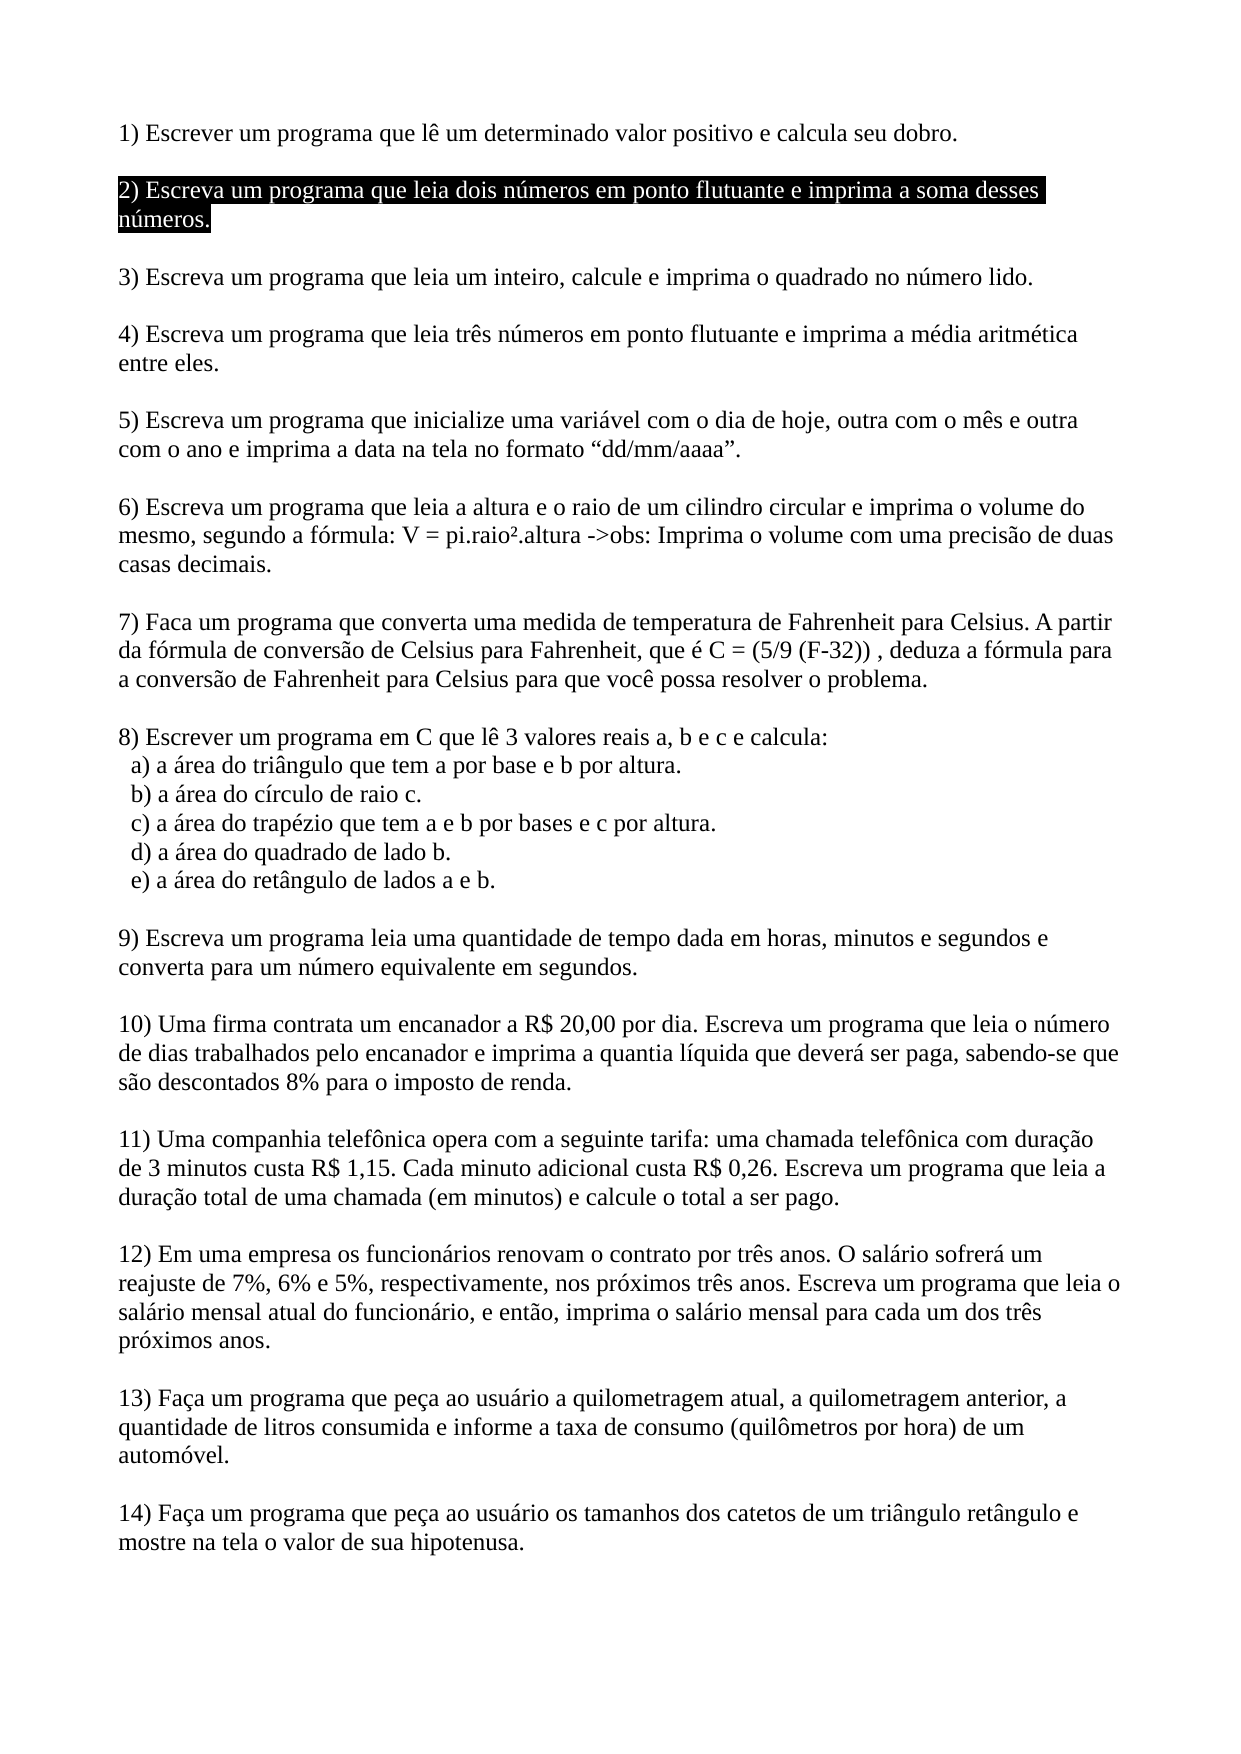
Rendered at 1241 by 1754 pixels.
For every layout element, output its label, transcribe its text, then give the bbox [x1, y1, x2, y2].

text 10) Uma firma contrata um encanador a R$ 20,00 por dia. Escreva um programa que leia o número de dias trabalhados pelo encanador e imprima a quantia líquida que deverá ser paga, sabendo-se que são descontados 8% para o imposto de renda. [118, 1009, 1122, 1096]
text 14) Faça um programa que peça ao usuário os tamanhos dos catetos de um triângulo retângulo e mostre na tela o valor de sua hipotenusa. [118, 1498, 1122, 1556]
text 3) Escreva um programa que leia um inteiro, calcule e imprima o quadrado no número lido. [118, 262, 1122, 291]
text d) a área do quadrado de lado b. [118, 837, 1122, 866]
text 2) Escreva um programa que leia dois números em ponto flutuante e imprima a soma desses números. [118, 176, 1122, 233]
text b) a área do círculo de raio c. [118, 779, 1122, 808]
text 11) Uma companhia telefônica opera com a seguinte tarifa: uma chamada telefônica com duração de 3 minutos custa R$ 1,15. Cada minuto adicional custa R$ 0,26. Escreva um programa que leia a duração total de uma chamada (em minutos) e calcule o total a ser pago. [118, 1124, 1122, 1211]
text 1) Escrever um programa que lê um determinado valor positivo e calcula seu dobro. [118, 118, 1122, 147]
text 6) Escreva um programa que leia a altura e o raio de um cilindro circular e imprima o volume do mesmo, segundo a fórmula: V = pi.raio².altura ->obs: Imprima o volume com uma precisão de duas casas decimais. [118, 492, 1122, 578]
text 12) Em uma empresa os funcionários renovam o contrato por três anos. O salário sofrerá um reajuste de 7%, 6% e 5%, respectivamente, nos próximos três anos. Escreva um programa que leia o salário mensal atual do funcionário, e então, imprima o salário mensal para cada um dos três próximos anos. [118, 1239, 1122, 1354]
text c) a área do trapézio que tem a e b por bases e c por altura. [118, 808, 1122, 837]
text a) a área do triângulo que tem a por base e b por altura. [118, 751, 1122, 779]
text 13) Faça um programa que peça ao usuário a quilometragem atual, a quilometragem anterior, a quantidade de litros consumida e informe a taxa de consumo (quilômetros por hora) de um automóvel. [118, 1383, 1122, 1469]
text 7) Faca um programa que converta uma medida de temperatura de Fahrenheit para Celsius. A partir da fórmula de conversão de Celsius para Fahrenheit, que é C = (5/9 (F-32)) , deduza a fórmula para a conversão de Fahrenheit para Celsius para que você possa resolver o problema. [118, 607, 1122, 693]
text e) a área do retângulo de lados a e b. [118, 866, 1122, 894]
text 9) Escreva um programa leia uma quantidade de tempo dada em horas, minutos e segundos e converta para um número equivalente em segundos. [118, 923, 1122, 981]
text 4) Escreva um programa que leia três números em ponto flutuante e imprima a média aritmética entre eles. [118, 319, 1122, 377]
text 8) Escrever um programa em C que lê 3 valores reais a, b e c e calcula: [118, 722, 1122, 751]
text 5) Escreva um programa que inicialize uma variável com o dia de hoje, outra com o mês e outra com o ano e imprima a data na tela no formato “dd/mm/aaaa”. [118, 406, 1122, 463]
